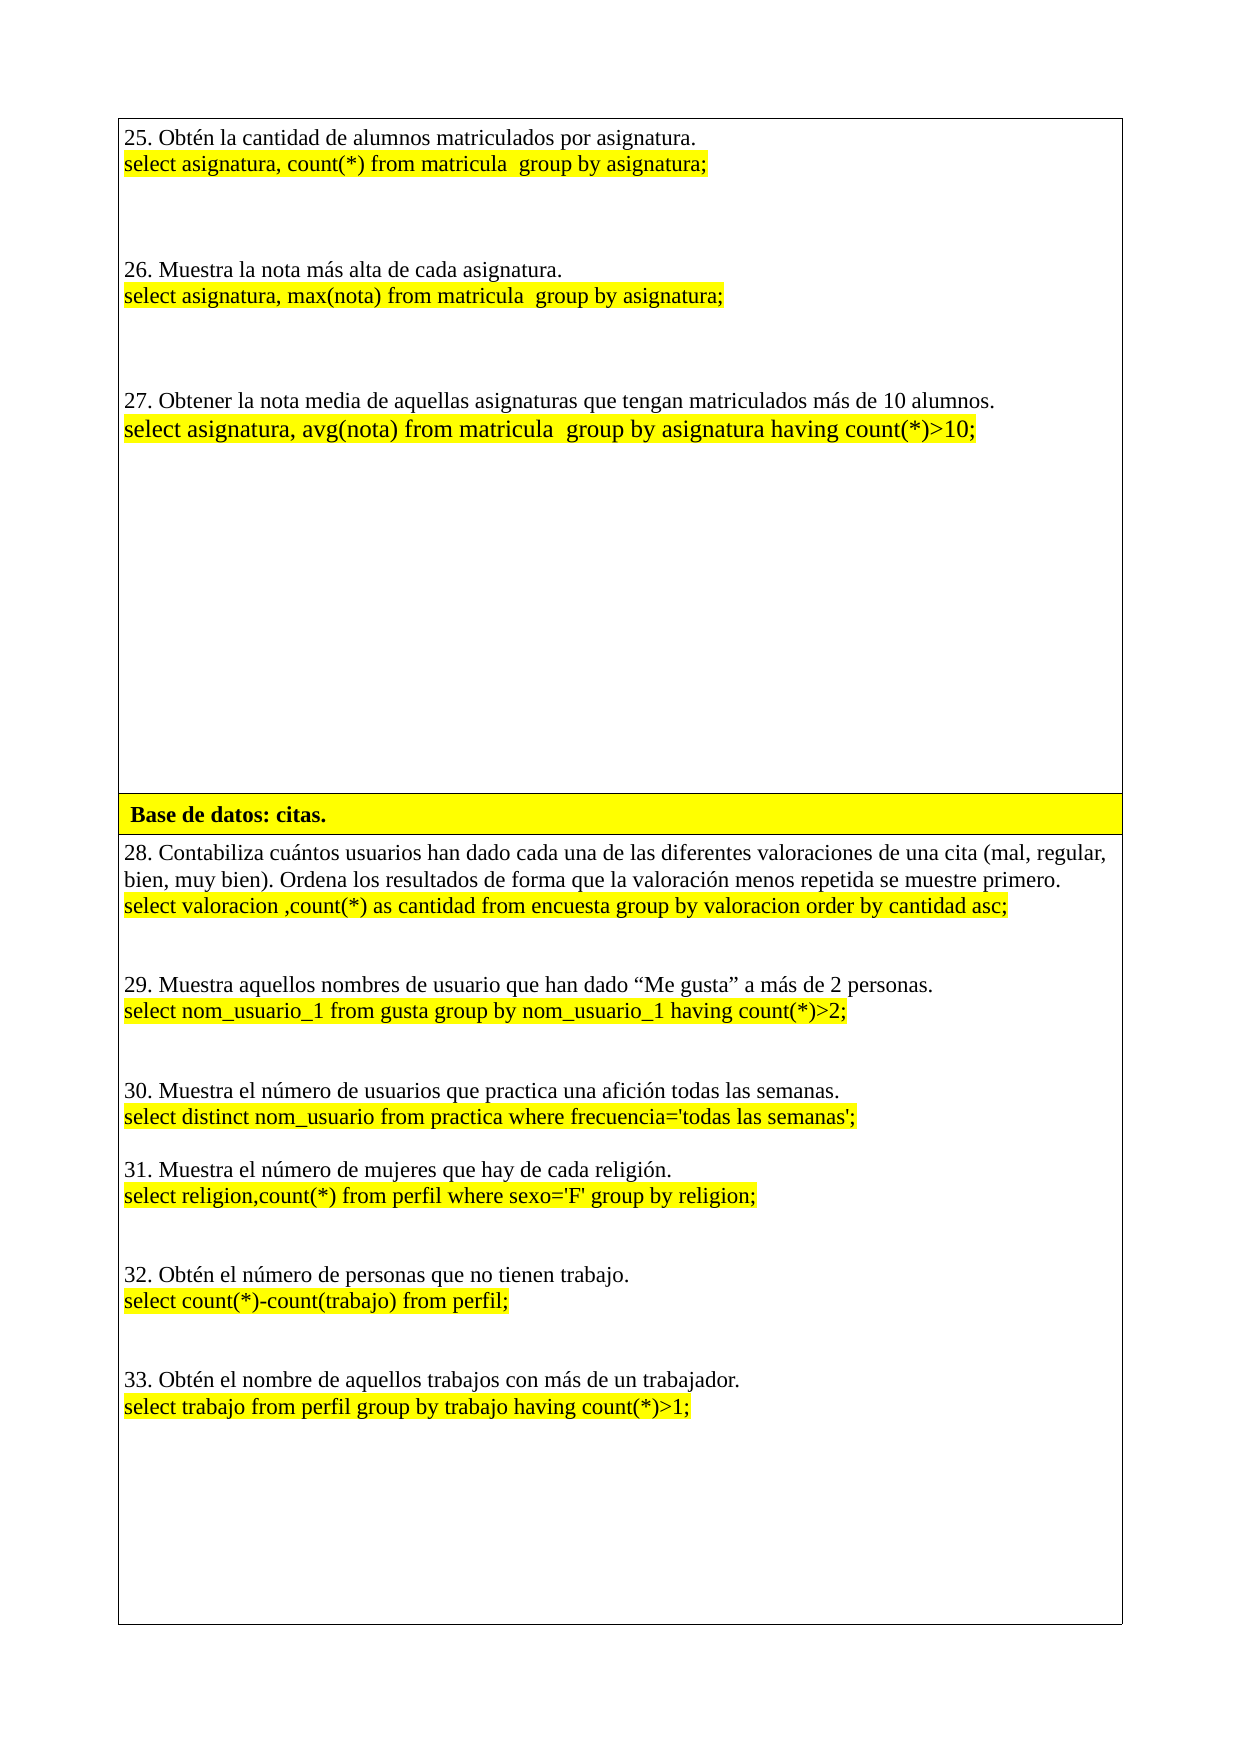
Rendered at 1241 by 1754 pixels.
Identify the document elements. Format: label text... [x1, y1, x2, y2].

table_cell Base de datos: citas. [119, 794, 1122, 834]
table_cell 28. Contabiliza cuántos usuarios han dado cada una de las diferentes valoraciones de una cita (mal, regular, bien, muy bien). Ordena los resultados de forma que la valoración menos repetida se muestre primero. select valoracion ,count(*) as cantidad from encuesta group by valoracion order by cantidad asc; 29. Muestra aquellos nombres de usuario que han dado “Me gusta” a más de 2 personas. select nom_usuario_1 from gusta group by nom_usuario_1 having count(*)>2; 30. Muestra el número de usuarios que practica una afición todas las semanas. select distinct nom_usuario from practica where frecuencia='todas las semanas'; 31. Muestra el número de mujeres que hay de cada religión. select religion,count(*) from perfil where sexo='F' group by religion; 32. Obtén el número de personas que no tienen trabajo. select count(*)-count(trabajo) from perfil; 33. Obtén el nombre de aquellos trabajos con más de un trabajador. select trabajo from perfil group by trabajo having count(*)>1; [119, 835, 1122, 1624]
table_cell 25. Obtén la cantidad de alumnos matriculados por asignatura. select asignatura, count(*) from matricula group by asignatura; 26. Muestra la nota más alta de cada asignatura. select asignatura, max(nota) from matricula group by asignatura; 27. Obtener la nota media de aquellas asignaturas que tengan matriculados más de 10 alumnos. select asignatura, avg(nota) from matricula group by asignatura having count(*)>10; [119, 119, 1122, 793]
